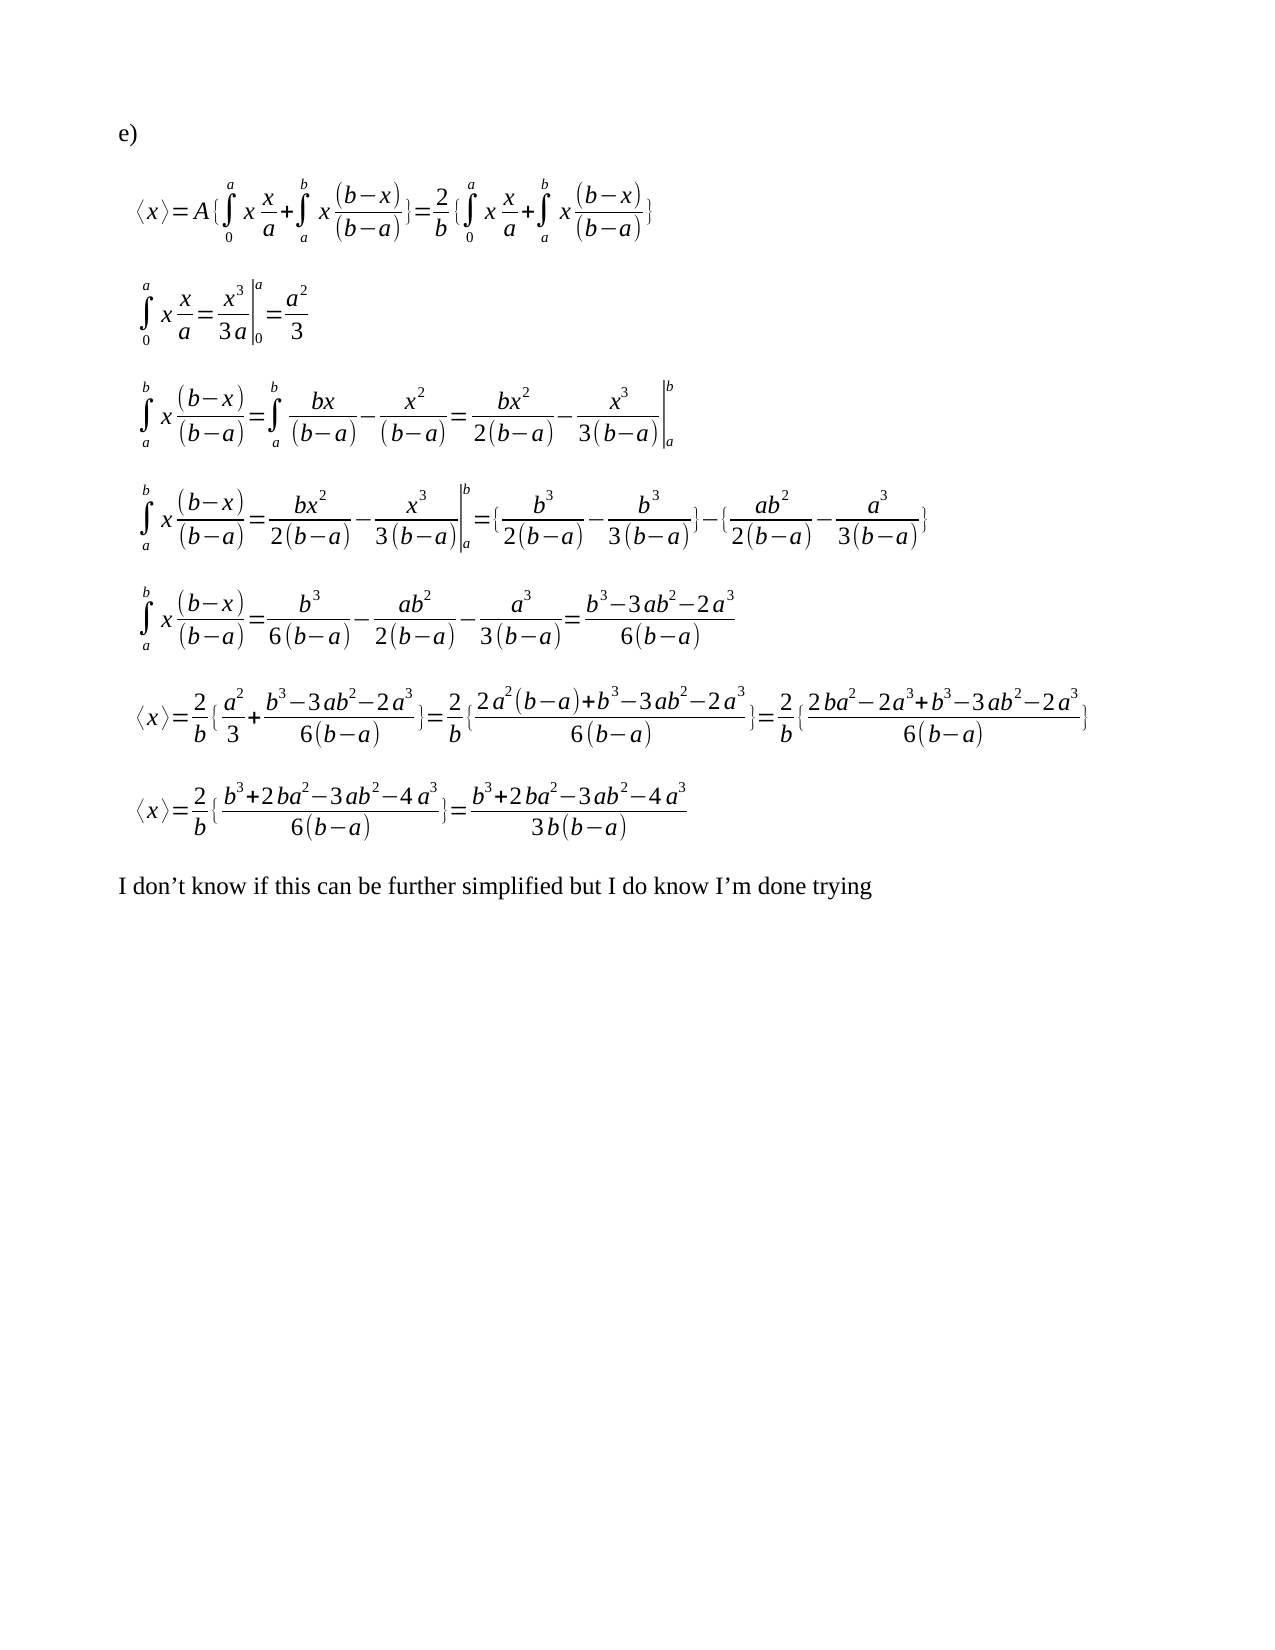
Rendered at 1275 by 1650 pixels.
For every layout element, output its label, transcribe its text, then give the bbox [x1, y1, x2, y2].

text e) [118, 118, 1157, 147]
text I don’t know if this can be further simplified but I do know I’m done trying [118, 871, 1157, 900]
